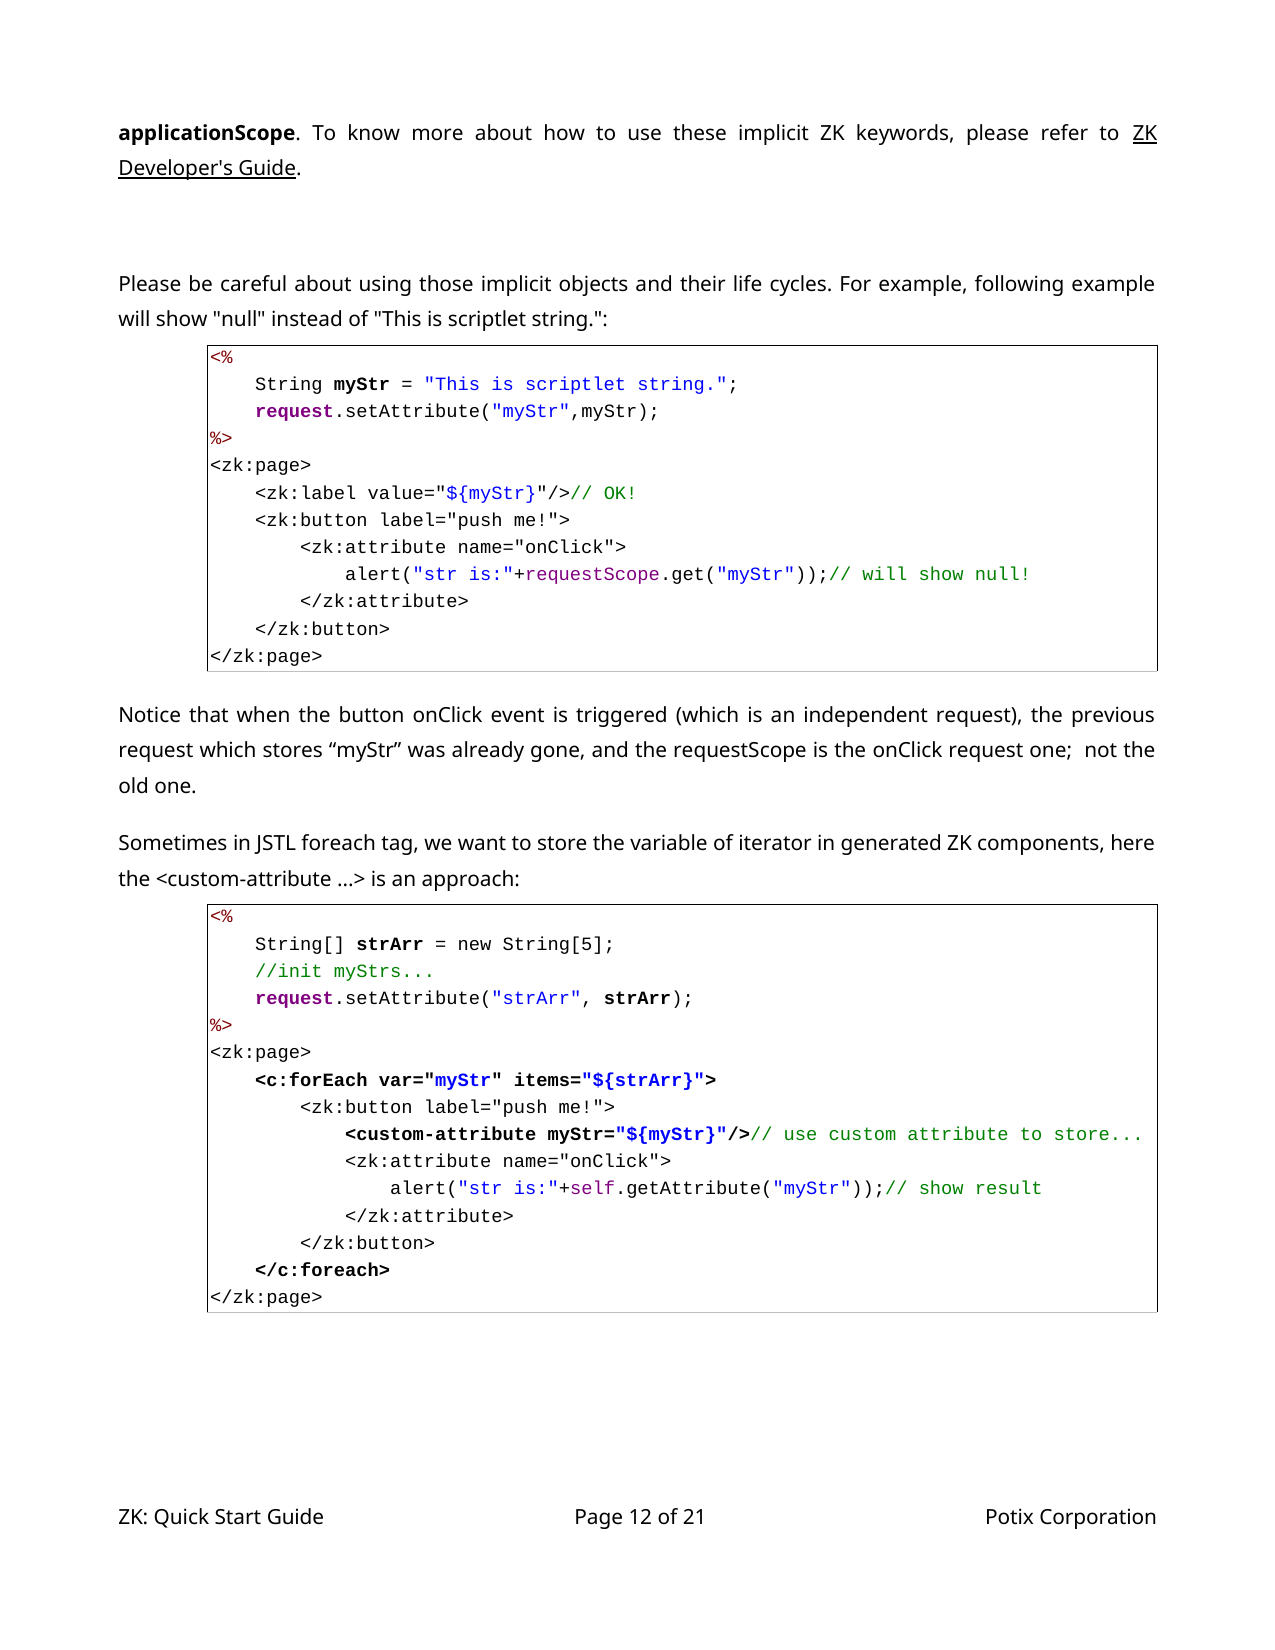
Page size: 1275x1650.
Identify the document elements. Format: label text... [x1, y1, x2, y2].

text <% [208, 346, 1157, 369]
text <zk:page> [208, 1040, 1157, 1064]
text </zk:attribute> [208, 1203, 1157, 1228]
text String[] strArr = new String[5]; [208, 932, 1157, 956]
text <zk:button label="push me!"> [208, 1095, 1157, 1119]
text <zk:page> [208, 453, 1157, 478]
text </zk:button> [208, 616, 1157, 641]
text %> [208, 426, 1157, 450]
text </zk:page> [208, 1285, 1157, 1312]
text applicationScope. To know more about how to use these implicit ZK keywords, please refer to ZK Developer's Guide. [118, 118, 1157, 182]
text alert("str is:"+self.getAttribute("myStr"));// show result [208, 1176, 1157, 1201]
text alert("str is:"+requestScope.get("myStr"));// will show null! [208, 562, 1157, 586]
text String myStr = "This is scriptlet string."; [208, 372, 1157, 396]
text request.setAttribute("strArr", strArr); [208, 986, 1157, 1010]
text </zk:page> [208, 644, 1157, 671]
text </zk:attribute> [208, 589, 1157, 613]
text <zk:attribute name="onClick"> [208, 535, 1157, 559]
text Notice that when the button onClick event is triggered (which is an independent request), the previous request which stores “myStr” was already gone, and the requestScope is the onClick request one; not the old one. [118, 700, 1157, 799]
text </c:foreach> [208, 1258, 1157, 1282]
text Sometimes in JSTL foreach tag, we want to store the variable of iterator in generated ZK components, here the <custom-attribute ...> is an approach: [118, 828, 1157, 892]
text <custom-attribute myStr="${myStr}"/>// use custom attribute to store... [208, 1122, 1157, 1146]
text //init myStrs... [208, 959, 1157, 983]
text request.setAttribute("myStr",myStr); [208, 399, 1157, 423]
text <c:forEach var="myStr" items="${strArr}"> [208, 1067, 1157, 1092]
text <zk:attribute name="onClick"> [208, 1149, 1157, 1173]
text <% [208, 905, 1157, 929]
text <zk:button label="push me!"> [208, 508, 1157, 532]
text <zk:label value="${myStr}"/>// OK! [208, 481, 1157, 505]
text Please be careful about using those implicit objects and their life cycles. For example, following example will show "null" instead of "This is scriptlet string.": [118, 269, 1157, 332]
text %> [208, 1013, 1157, 1037]
text </zk:button> [208, 1231, 1157, 1255]
